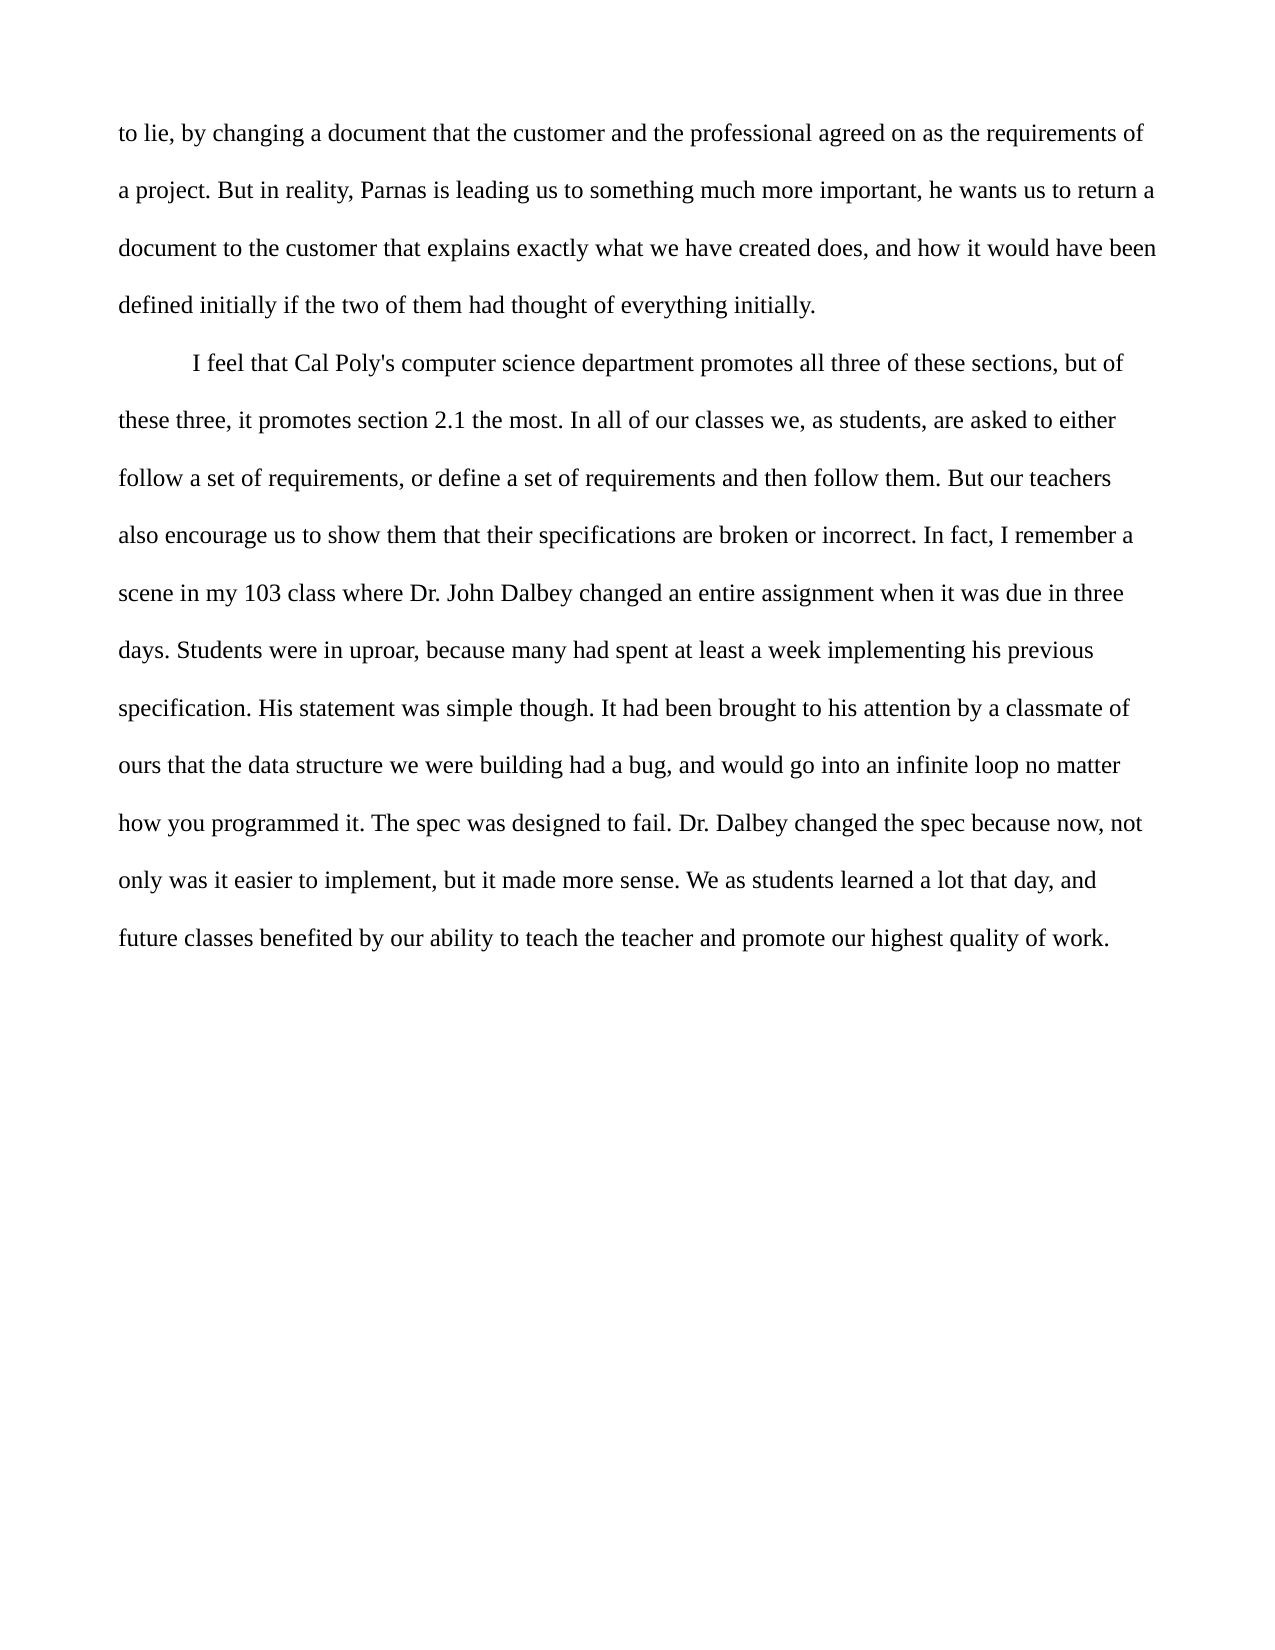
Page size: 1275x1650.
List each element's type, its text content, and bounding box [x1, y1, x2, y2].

text to lie, by changing a document that the customer and the professional agreed on as the requirements of a project. But in reality, Parnas is leading us to something much more important, he wants us to return a document to the customer that explains exactly what we have created does, and how it would have been defined initially if the two of them had thought of everything initially. [118, 118, 1157, 319]
text I feel that Cal Poly's computer science department promotes all three of these sections, but of these three, it promotes section 2.1 the most. In all of our classes we, as students, are asked to either follow a set of requirements, or define a set of requirements and then follow them. But our teachers also encourage us to show them that their specifications are broken or incorrect. In fact, I remember a scene in my 103 class where Dr. John Dalbey changed an entire assignment when it was due in three days. Students were in uproar, because many had spent at least a week implementing his previous specification. His statement was simple though. It had been brought to his attention by a classmate of ours that the data structure we were building had a bug, and would go into an infinite loop no matter how you programmed it. The spec was designed to fail. Dr. Dalbey changed the spec because now, not only was it easier to implement, but it made more sense. We as students learned a lot that day, and future classes benefited by our ability to teach the teacher and promote our highest quality of work. [118, 348, 1157, 952]
